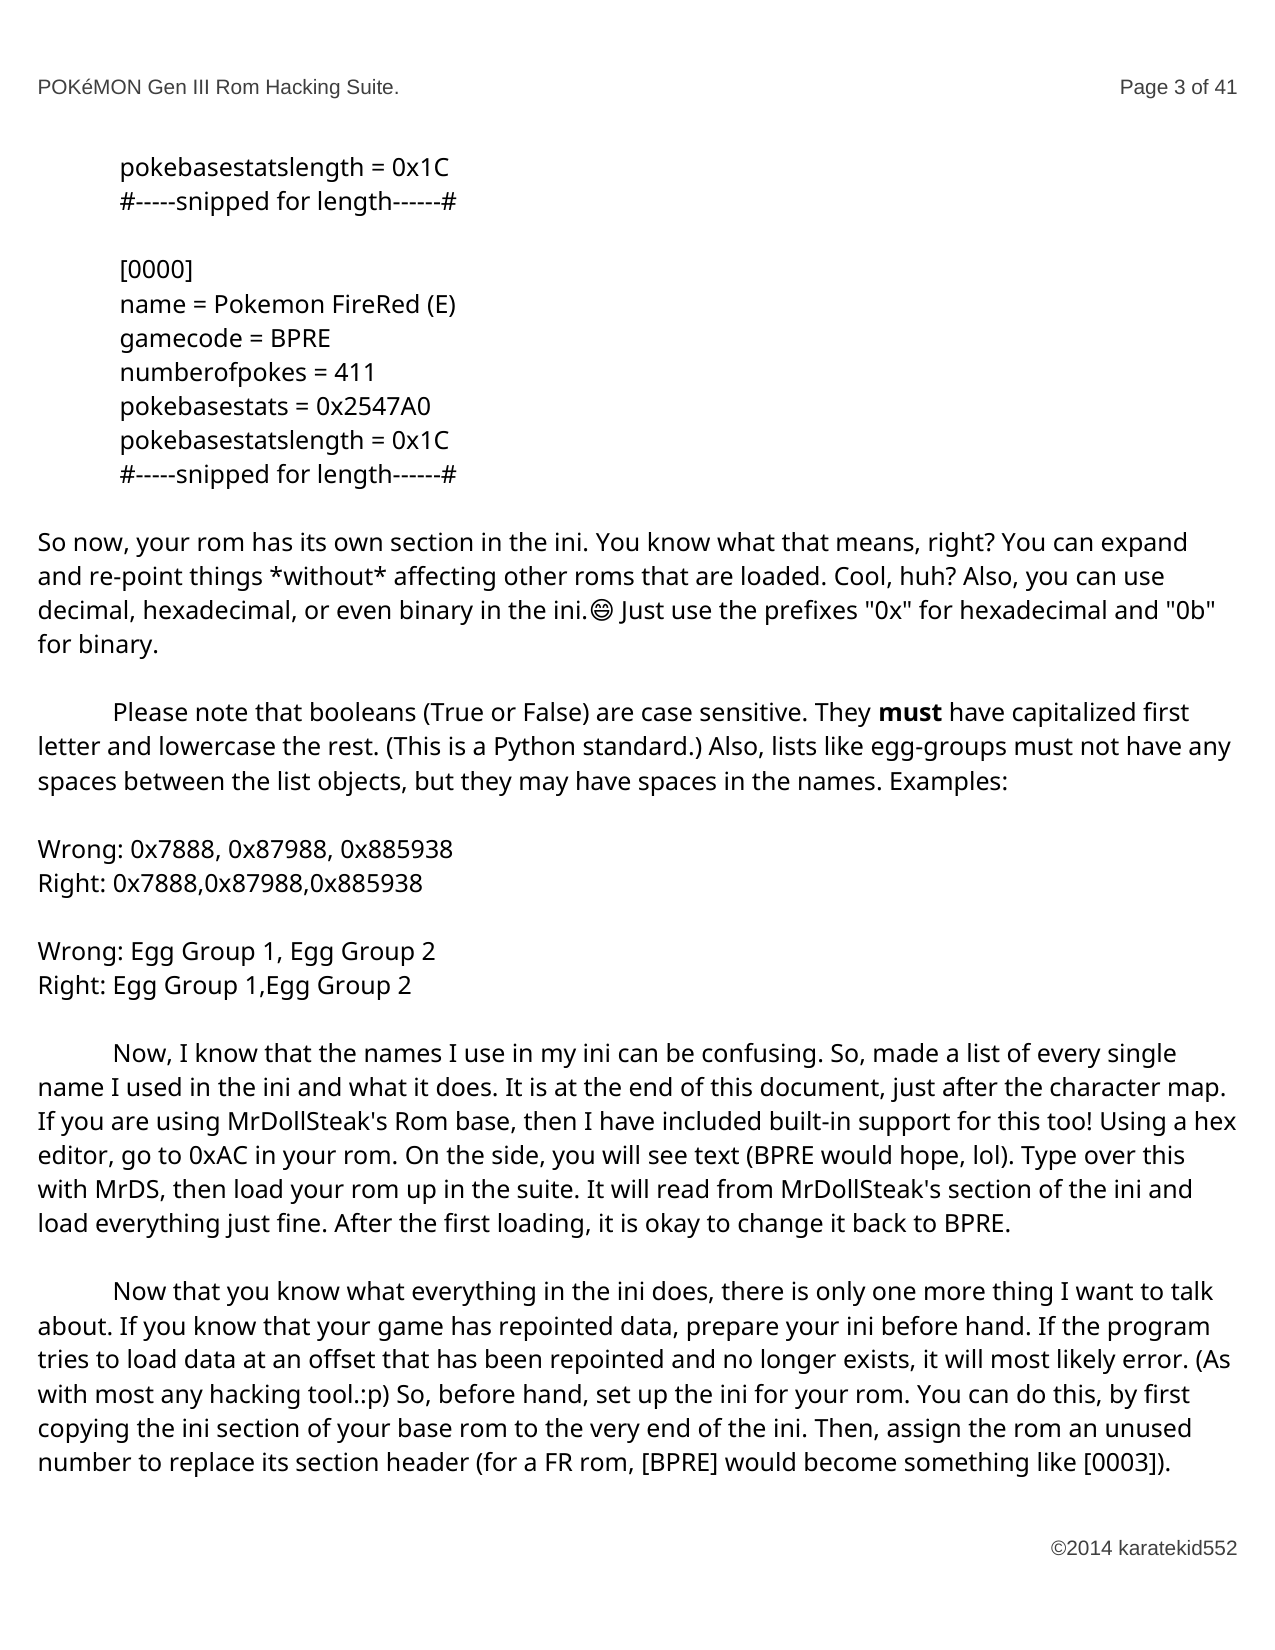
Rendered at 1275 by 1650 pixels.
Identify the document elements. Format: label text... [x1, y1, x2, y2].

text Now that you know what everything in the ini does, there is only one more thing I want to talk about. If you know that your game has repointed data, prepare your ini before hand. If the program tries to load data at an offset that has been repointed and no longer exists, it will most likely error. (As with most any hacking tool.:p) So, before hand, set up the ini for your rom. You can do this, by first copying the ini section of your base rom to the very end of the ini. Then, assign the rom an unused number to replace its section header (for a FR rom, [BPRE] would become something like [0003]). [37, 1274, 1237, 1478]
text If you are using MrDollSteak's Rom base, then I have included built-in support for this too! Using a hex editor, go to 0xAC in your rom. On the side, you will see text (BPRE would hope, lol). Type over this with MrDS, then load your rom up in the suite. It will read from MrDollSteak's section of the ini and load everything just fine. After the first loading, it is okay to change it back to BPRE. [37, 1104, 1237, 1240]
text #-----snipped for length------# [119, 457, 1237, 491]
text Now, I know that the names I use in my ini can be confusing. So, made a list of every single name I used in the ini and what it does. It is at the end of this document, just after the character map. [37, 1036, 1237, 1104]
text Wrong: Egg Group 1, Egg Group 2 [37, 933, 1237, 967]
text gamecode = BPRE [119, 320, 1237, 354]
text [0000] [119, 252, 1237, 286]
text Please note that booleans (True or False) are case sensitive. They must have capitalized first letter and lowercase the rest. (This is a Python standard.) Also, lists like egg-groups must not have any spaces between the list objects, but they may have spaces in the names. Examples: [37, 695, 1237, 797]
text #-----snipped for length------# [119, 184, 1237, 218]
text Right: Egg Group 1,Egg Group 2 [37, 967, 1237, 1002]
text pokebasestats = 0x2547A0 [119, 388, 1237, 422]
text pokebasestatslength = 0x1C [119, 422, 1237, 457]
text Right: 0x7888,0x87988,0x885938 [37, 865, 1237, 899]
text name = Pokemon FireRed (E) [119, 286, 1237, 320]
text Wrong: 0x7888, 0x87988, 0x885938 [37, 831, 1237, 865]
text So now, your rom has its own section in the ini. You know what that means, right? You can expand and re-point things *without* affecting other roms that are loaded. Cool, huh? Also, you can use decimal, hexadecimal, or even binary in the ini.😄 Just use the prefixes "0x" for hexadecimal and "0b" for binary. [37, 525, 1237, 661]
text pokebasestatslength = 0x1C [119, 150, 1237, 184]
text numberofpokes = 411 [119, 354, 1237, 388]
